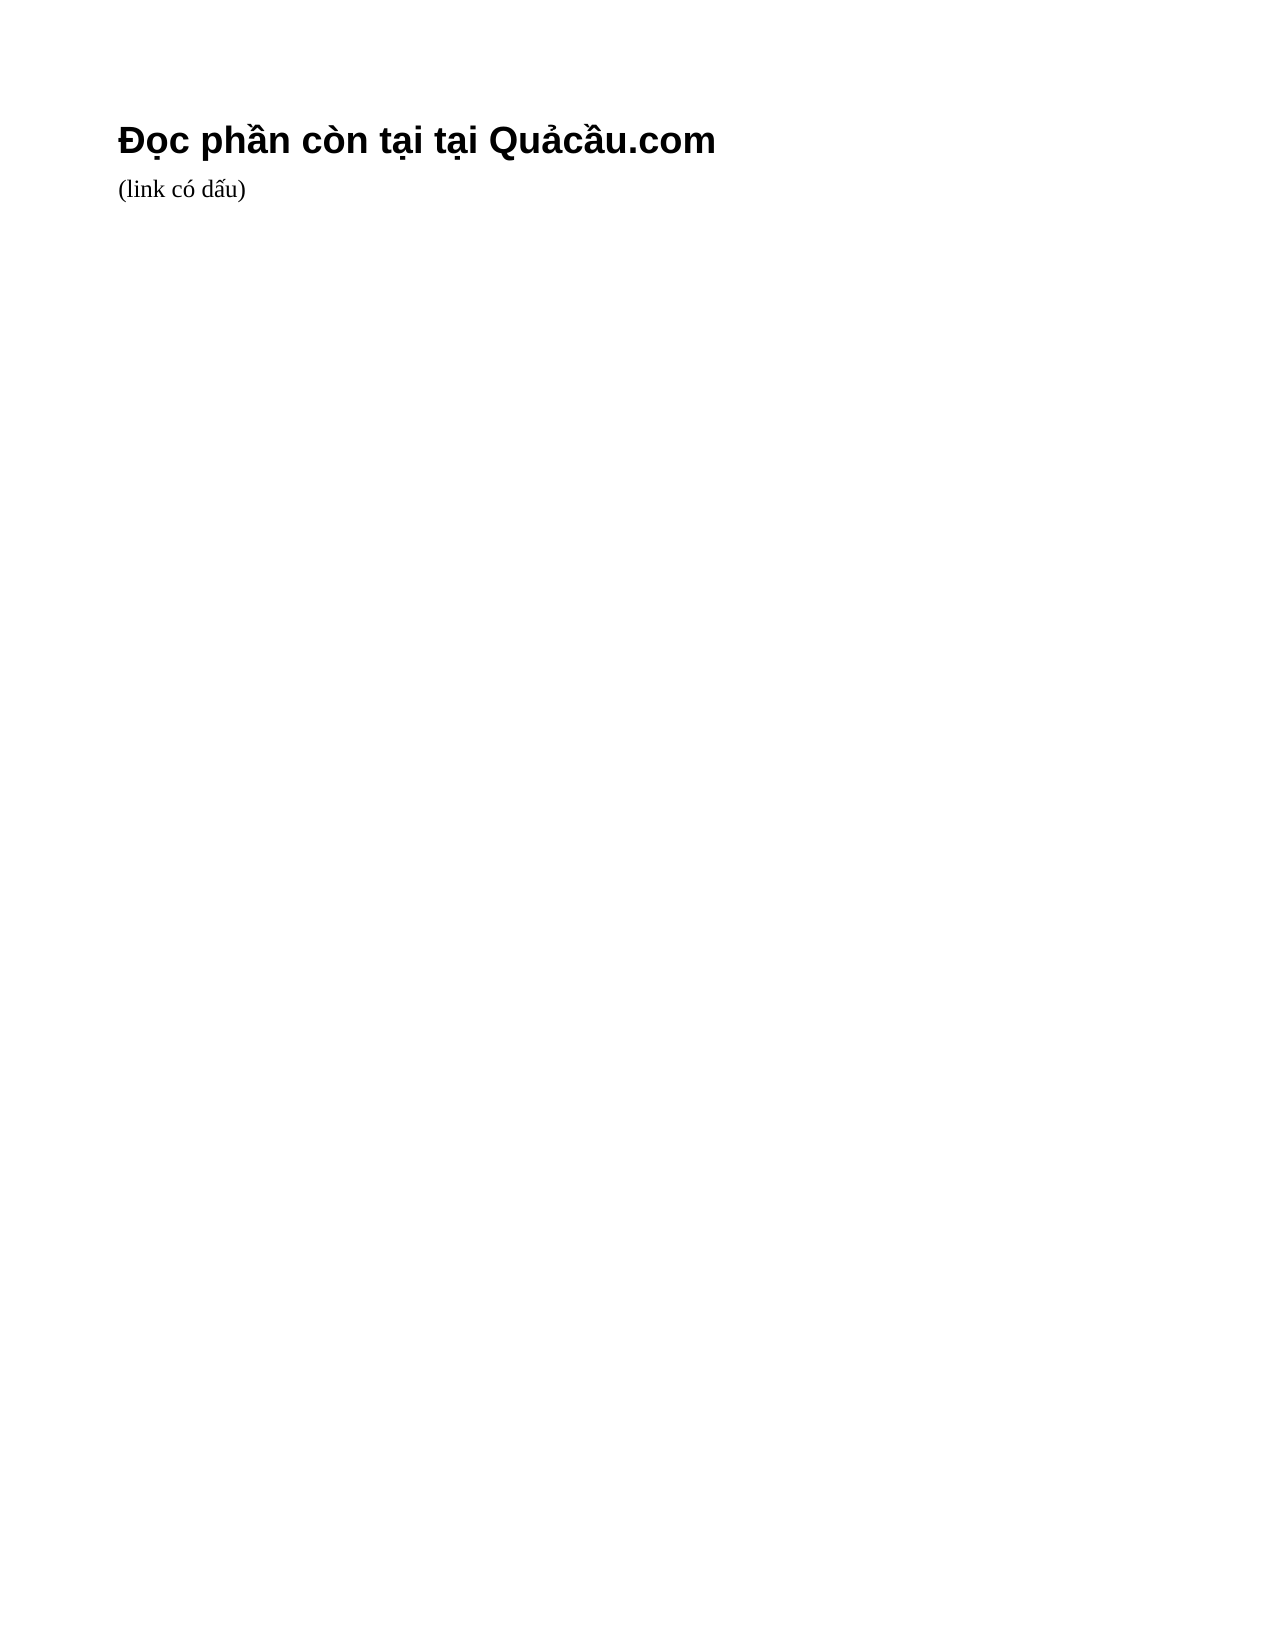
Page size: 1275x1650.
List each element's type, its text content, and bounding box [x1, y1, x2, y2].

text (link có dấu) [118, 174, 1157, 203]
subtitle Đọc phần còn tại tại Quảcầu.com [118, 118, 1157, 162]
